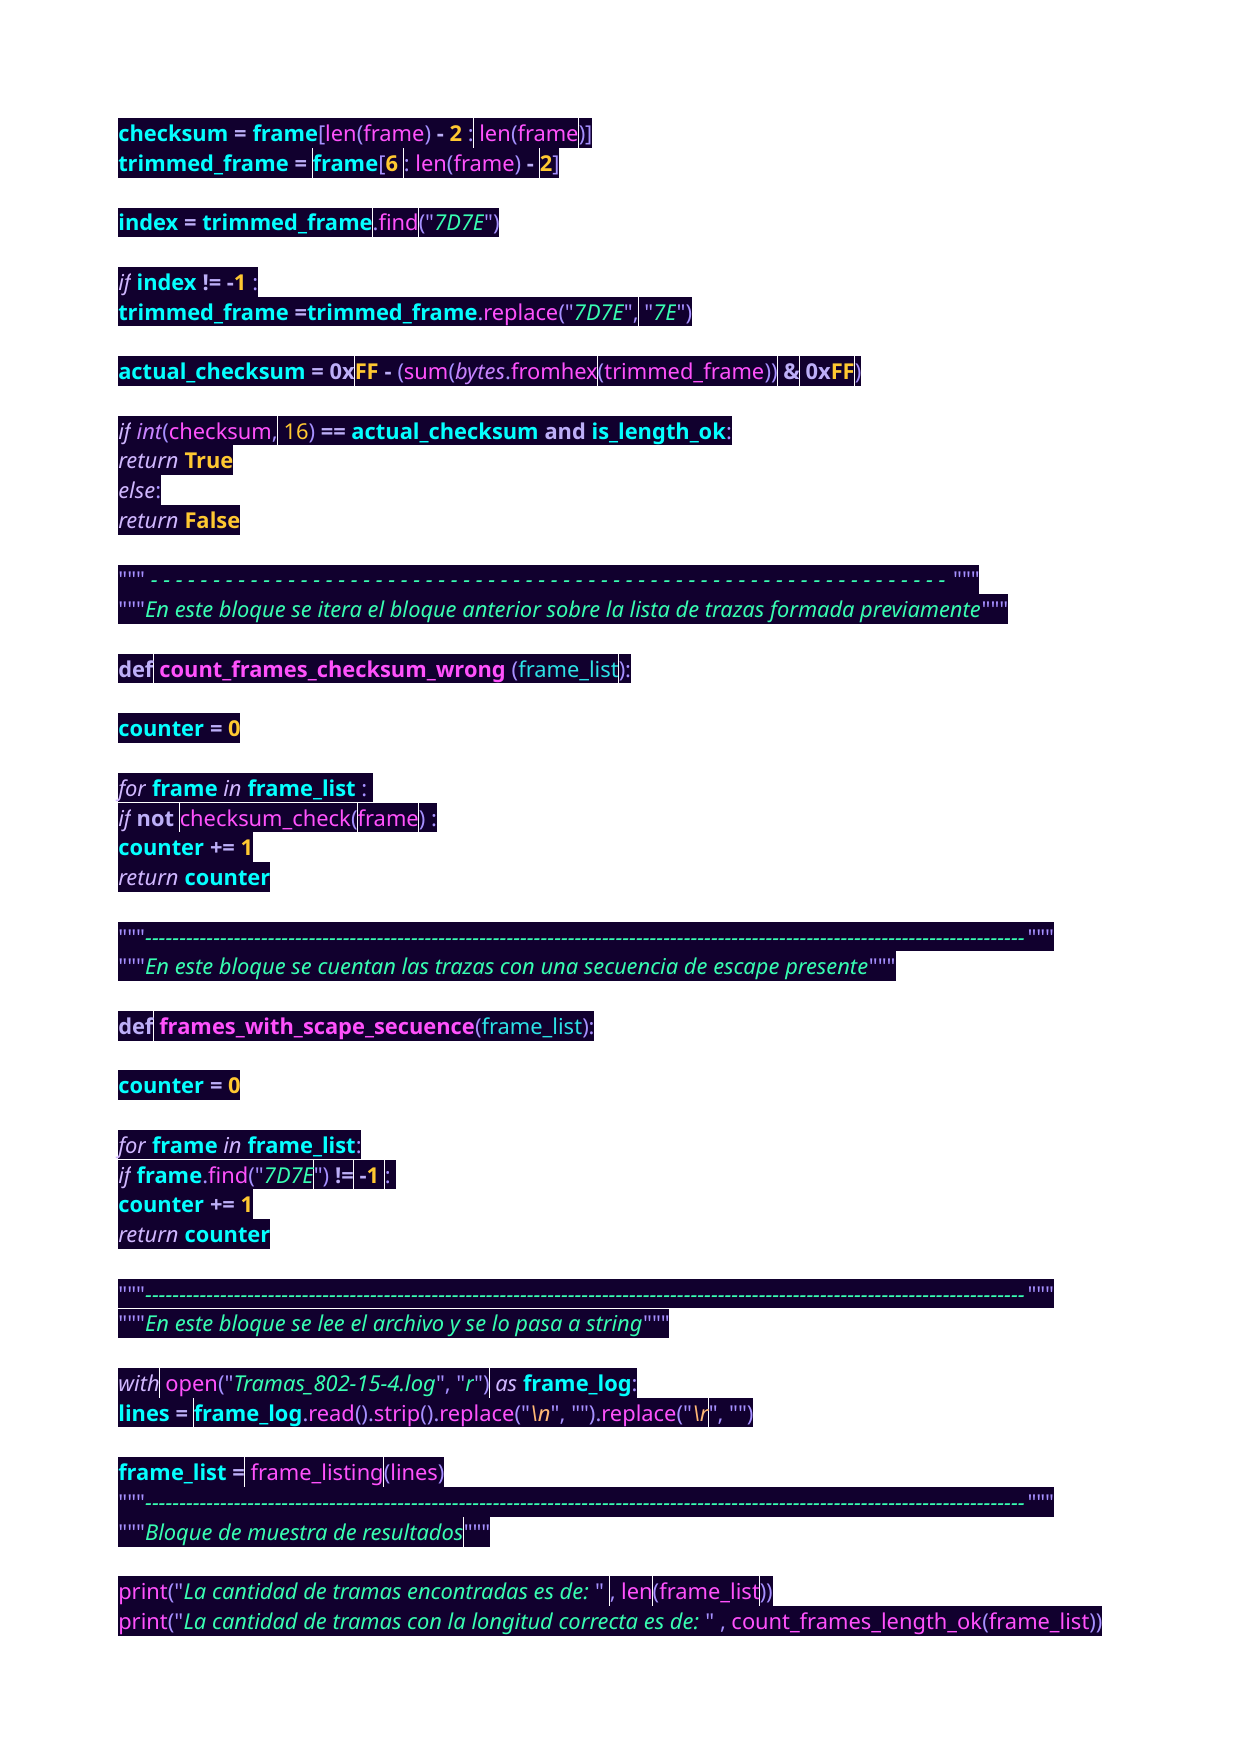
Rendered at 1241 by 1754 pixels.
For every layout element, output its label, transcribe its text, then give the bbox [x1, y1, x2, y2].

text counter += 1 [118, 832, 1122, 862]
text """ - - - - - - - - - - - - - - - - - - - - - - - - - - - - - - - - - - - - - - - - - - - - - - - - - - - - - - - - - - - - - - - - """ [118, 564, 1122, 594]
text def frames_with_scape_secuence(frame_list): [118, 1011, 1122, 1041]
text def count_frames_checksum_wrong (frame_list): [118, 654, 1122, 683]
text if frame.find("7D7E") != -1 : [118, 1159, 1122, 1189]
text counter = 0 [118, 1070, 1122, 1100]
text return counter [118, 1219, 1122, 1249]
text checksum = frame[len(frame) - 2 : len(frame)] [118, 118, 1122, 148]
text for frame in frame_list : [118, 773, 1122, 802]
text print("La cantidad de tramas encontradas es de: " , len(frame_list)) [118, 1576, 1122, 1606]
text """---------------------------------------------------------------------------------------------------------------------------------""" [118, 922, 1122, 951]
text with open("Tramas_802-15-4.log", "r") as frame_log: [118, 1368, 1122, 1398]
text counter = 0 [118, 713, 1122, 743]
text trimmed_frame = frame[6 : len(frame) - 2] [118, 148, 1122, 178]
text counter += 1 [118, 1189, 1122, 1219]
text index = trimmed_frame.find("7D7E") [118, 207, 1122, 237]
text if not checksum_check(frame) : [118, 802, 1122, 832]
text if index != -1 : [118, 267, 1122, 297]
text lines = frame_log.read().strip().replace("\n", "").replace("\r", "") [118, 1398, 1122, 1427]
text """En este bloque se lee el archivo y se lo pasa a string""" [118, 1308, 1122, 1338]
text return False [118, 505, 1122, 535]
text if int(checksum, 16) == actual_checksum and is_length_ok: [118, 416, 1122, 445]
text """En este bloque se itera el bloque anterior sobre la lista de trazas formada previamente""" [118, 594, 1122, 624]
text return counter [118, 862, 1122, 892]
text """---------------------------------------------------------------------------------------------------------------------------------""" [118, 1279, 1122, 1308]
text print("La cantidad de tramas con la longitud correcta es de: " , count_frames_length_ok(frame_list)) [118, 1606, 1122, 1636]
text """---------------------------------------------------------------------------------------------------------------------------------""" [118, 1487, 1122, 1517]
text actual_checksum = 0xFF - (sum(bytes.fromhex(trimmed_frame)) & 0xFF) [118, 356, 1122, 386]
text """Bloque de muestra de resultados""" [118, 1517, 1122, 1547]
text frame_list = frame_listing(lines) [118, 1457, 1122, 1487]
text for frame in frame_list: [118, 1130, 1122, 1159]
text else: [118, 475, 1122, 505]
text return True [118, 445, 1122, 475]
text trimmed_frame =trimmed_frame.replace("7D7E", "7E") [118, 297, 1122, 326]
text """En este bloque se cuentan las trazas con una secuencia de escape presente""" [118, 951, 1122, 981]
